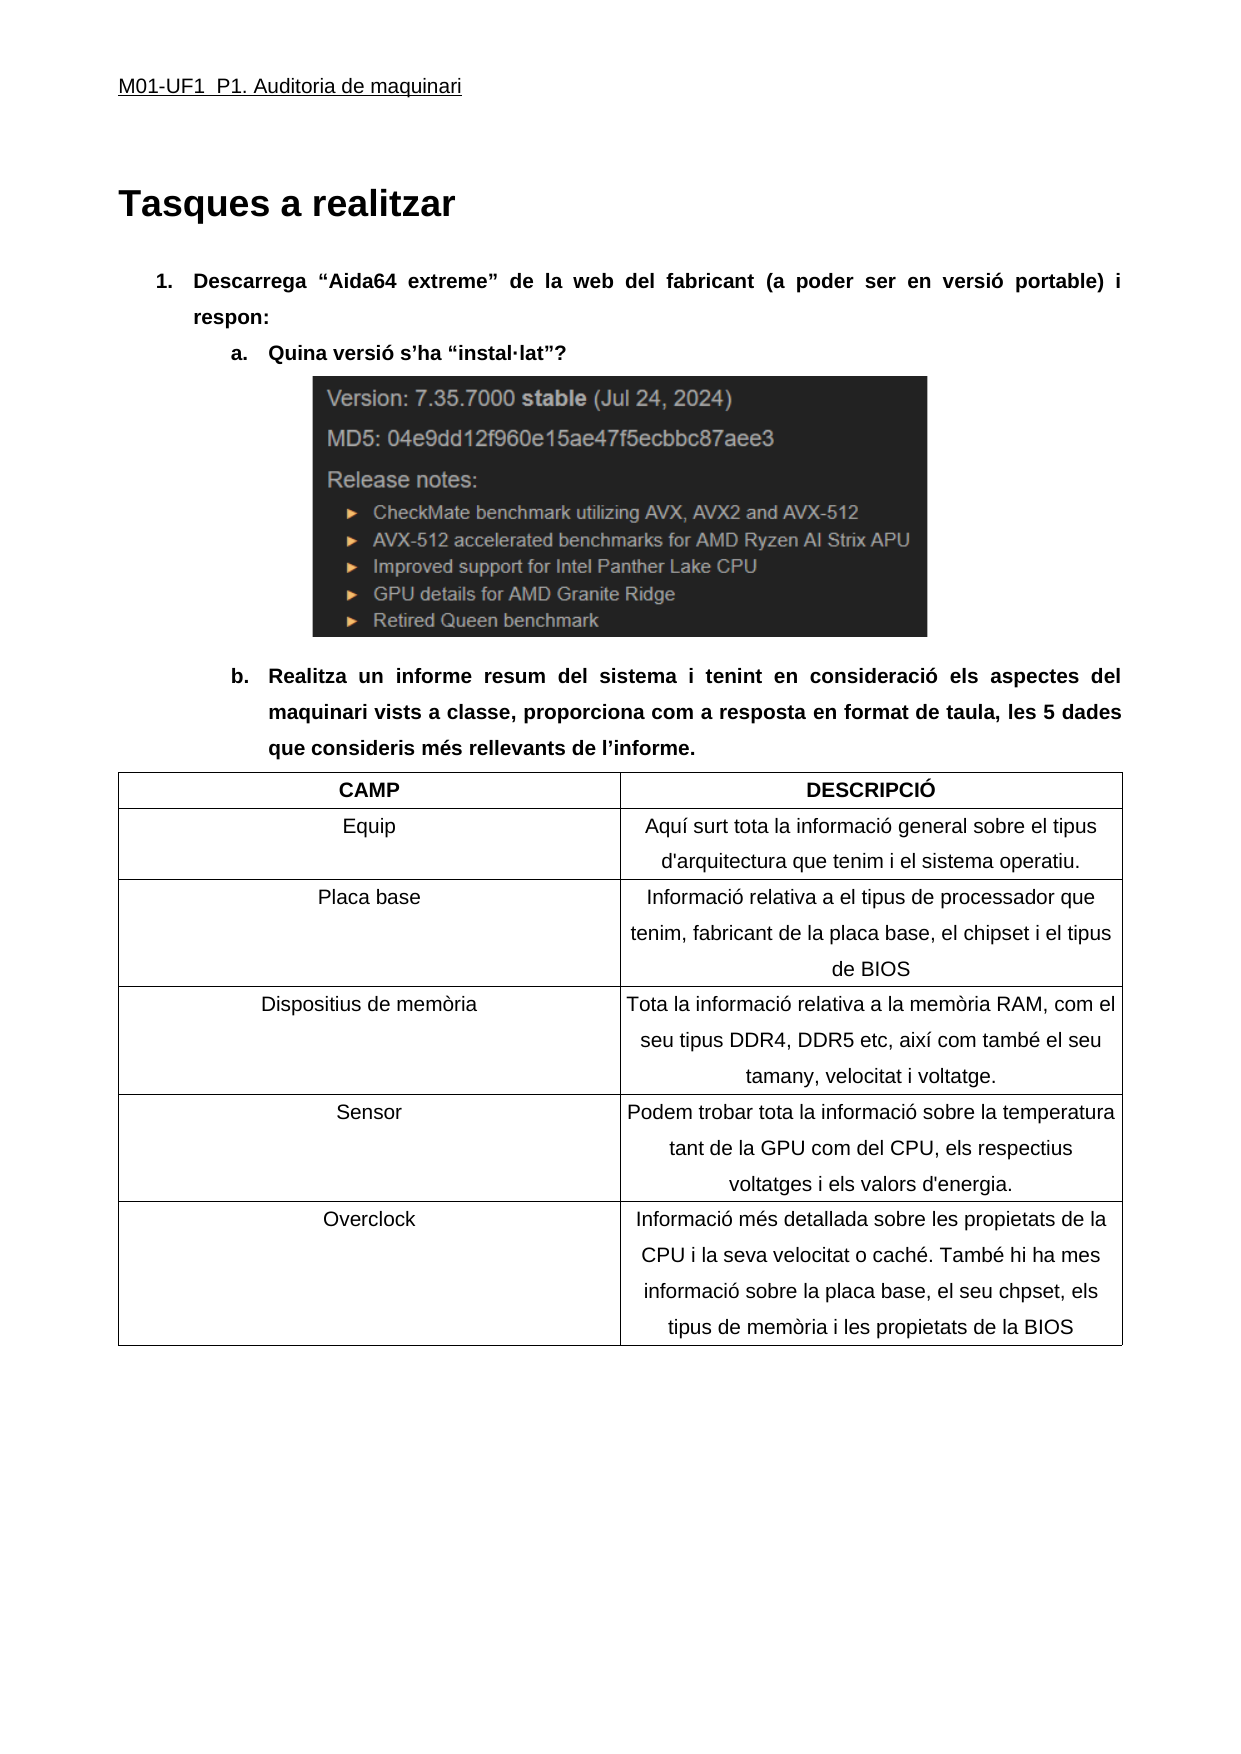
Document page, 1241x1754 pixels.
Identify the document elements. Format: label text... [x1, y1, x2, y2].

table_cell Aquí surt tota la informació general sobre el tipus d'arquitectura que tenim i el sistema operatiu. [621, 809, 1122, 879]
subtitle Tasques a realitzar [118, 182, 1122, 225]
table_cell Equip [119, 809, 620, 879]
table_cell Podem trobar tota la informació sobre la temperatura tant de la GPU com del CPU, els respectius voltatges i els valors d'energia. [621, 1095, 1122, 1201]
table_cell Informació relativa a el tipus de processador que tenim, fabricant de la placa base, el chipset i el tipus de BIOS [621, 880, 1122, 986]
table_cell Placa base [119, 880, 620, 986]
table_cell Sensor [119, 1095, 620, 1201]
table_cell Informació més detallada sobre les propietats de la CPU i la seva velocitat o caché. També hi ha mes informació sobre la placa base, el seu chpset, els tipus de memòria i les propietats de la BIOS [621, 1202, 1122, 1344]
list Descarrega “Aida64 extreme” de la web del fabricant (a poder ser en versió portable) i respon: [156, 269, 1122, 329]
table_header CAMP [119, 773, 620, 808]
table_cell Dispositius de memòria [119, 987, 620, 1094]
picture [312, 376, 928, 637]
list Realitza un informe resum del sistema i tenint en consideració els aspectes del maquinari vists a classe, proporciona com a resposta en format de taula, les 5 dades que consideris més rellevants de l’informe. [231, 664, 1122, 760]
list Quina versió s’ha “instal·lat”? [231, 341, 1122, 365]
table_header DESCRIPCIÓ [621, 773, 1122, 808]
table_cell Tota la informació relativa a la memòria RAM, com el seu tipus DDR4, DDR5 etc, així com també el seu tamany, velocitat i voltatge. [621, 987, 1122, 1094]
table_cell Overclock [119, 1202, 620, 1344]
